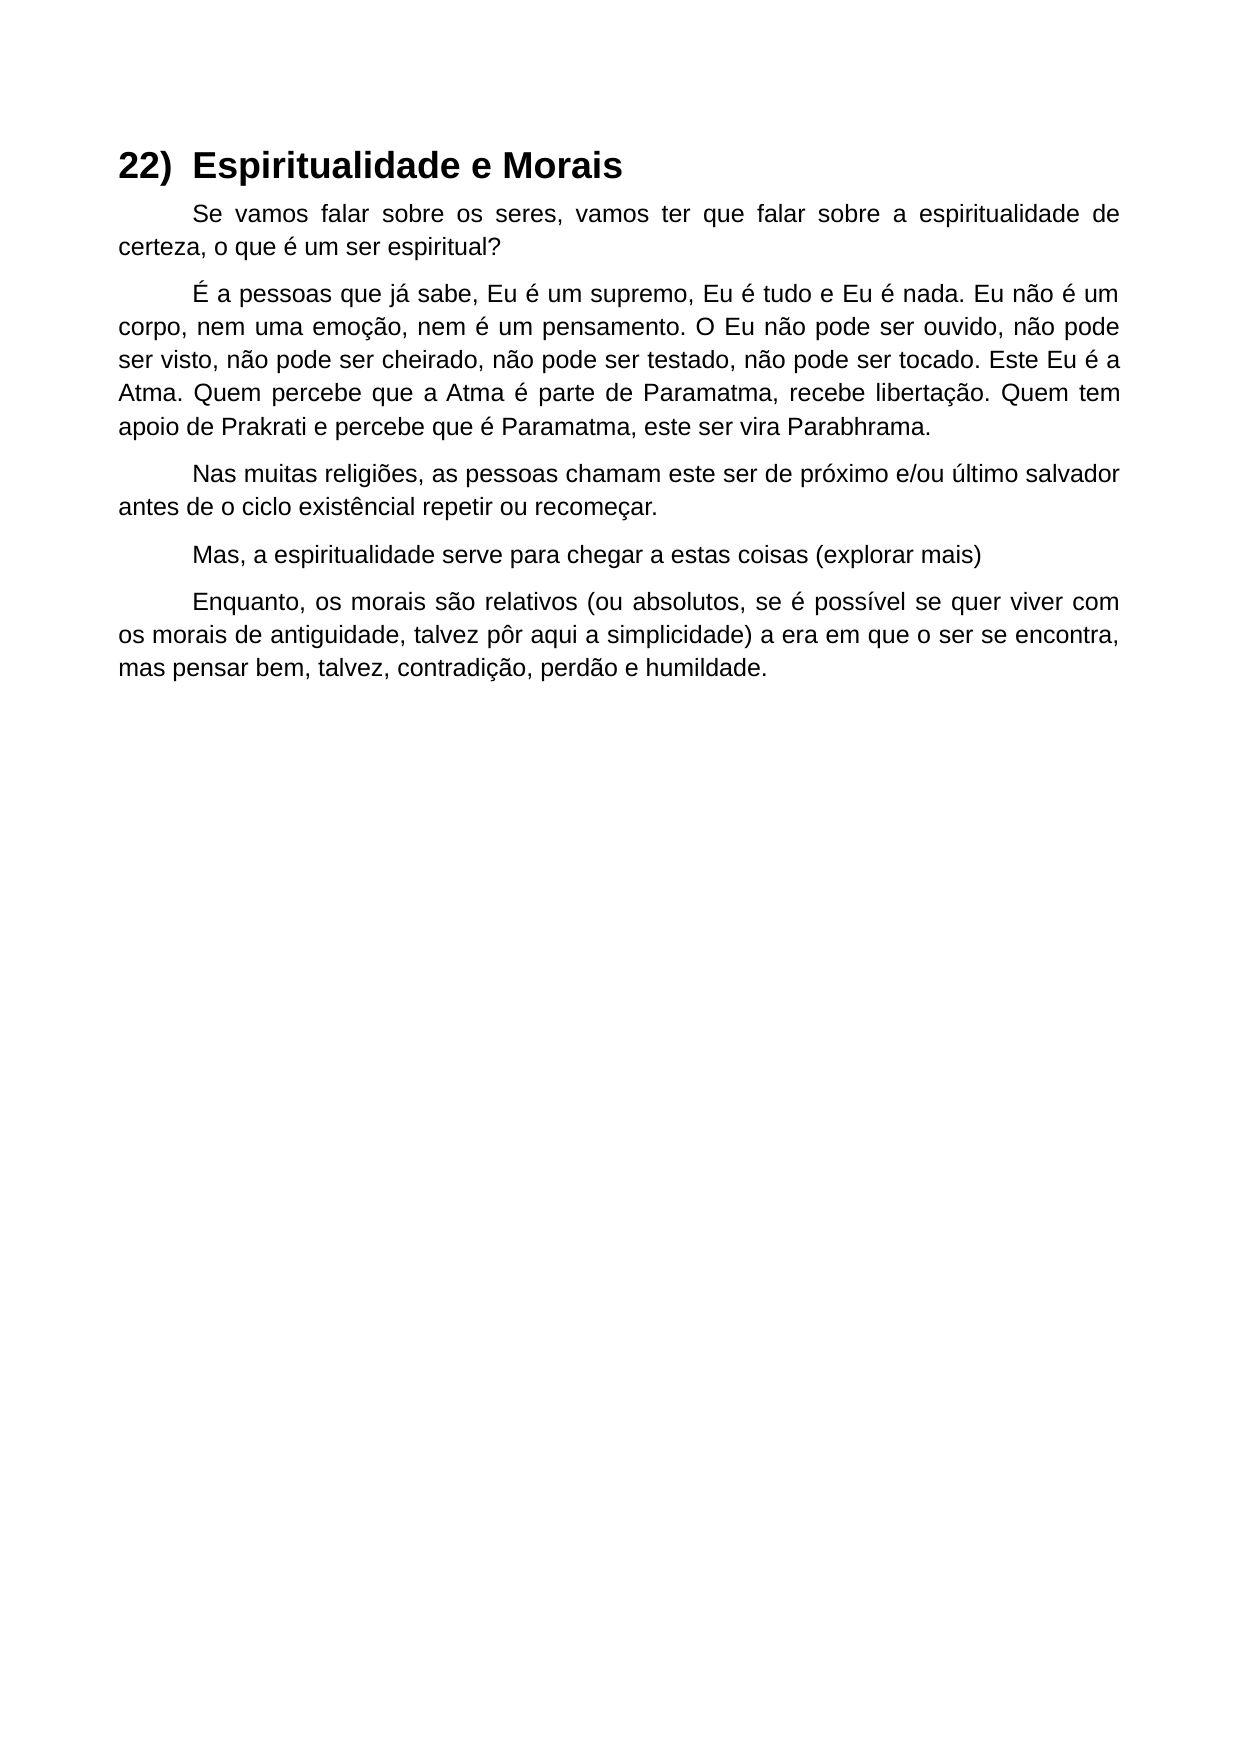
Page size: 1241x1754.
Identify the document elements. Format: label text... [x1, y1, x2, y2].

text Nas muitas religiões, as pessoas chamam este ser de próximo e/ou último salvador antes de o ciclo existêncial repetir ou recomeçar. [118, 459, 1122, 521]
text Enquanto, os morais são relativos (ou absolutos, se é possível se quer viver com os morais de antiguidade, talvez pôr aqui a simplicidade) a era em que o ser se encontra, mas pensar bem, talvez, contradição, perdão e humildade. [118, 587, 1122, 682]
text Se vamos falar sobre os seres, vamos ter que falar sobre a espiritualidade de certeza, o que é um ser espiritual? [118, 199, 1122, 261]
text É a pessoas que já sabe, Eu é um supremo, Eu é tudo e Eu é nada. Eu não é um corpo, nem uma emoção, nem é um pensamento. O Eu não pode ser ouvido, não pode ser visto, não pode ser cheirado, não pode ser testado, não pode ser tocado. Este Eu é a Atma. Quem percebe que a Atma é parte de Paramatma, recebe libertação. Quem tem apoio de Prakrati e percebe que é Paramatma, este ser vira Parabhrama. [118, 279, 1122, 440]
text Mas, a espiritualidade serve para chegar a estas coisas (explorar mais) [118, 540, 1122, 568]
subtitle Espiritualidade e Morais [118, 143, 1122, 186]
